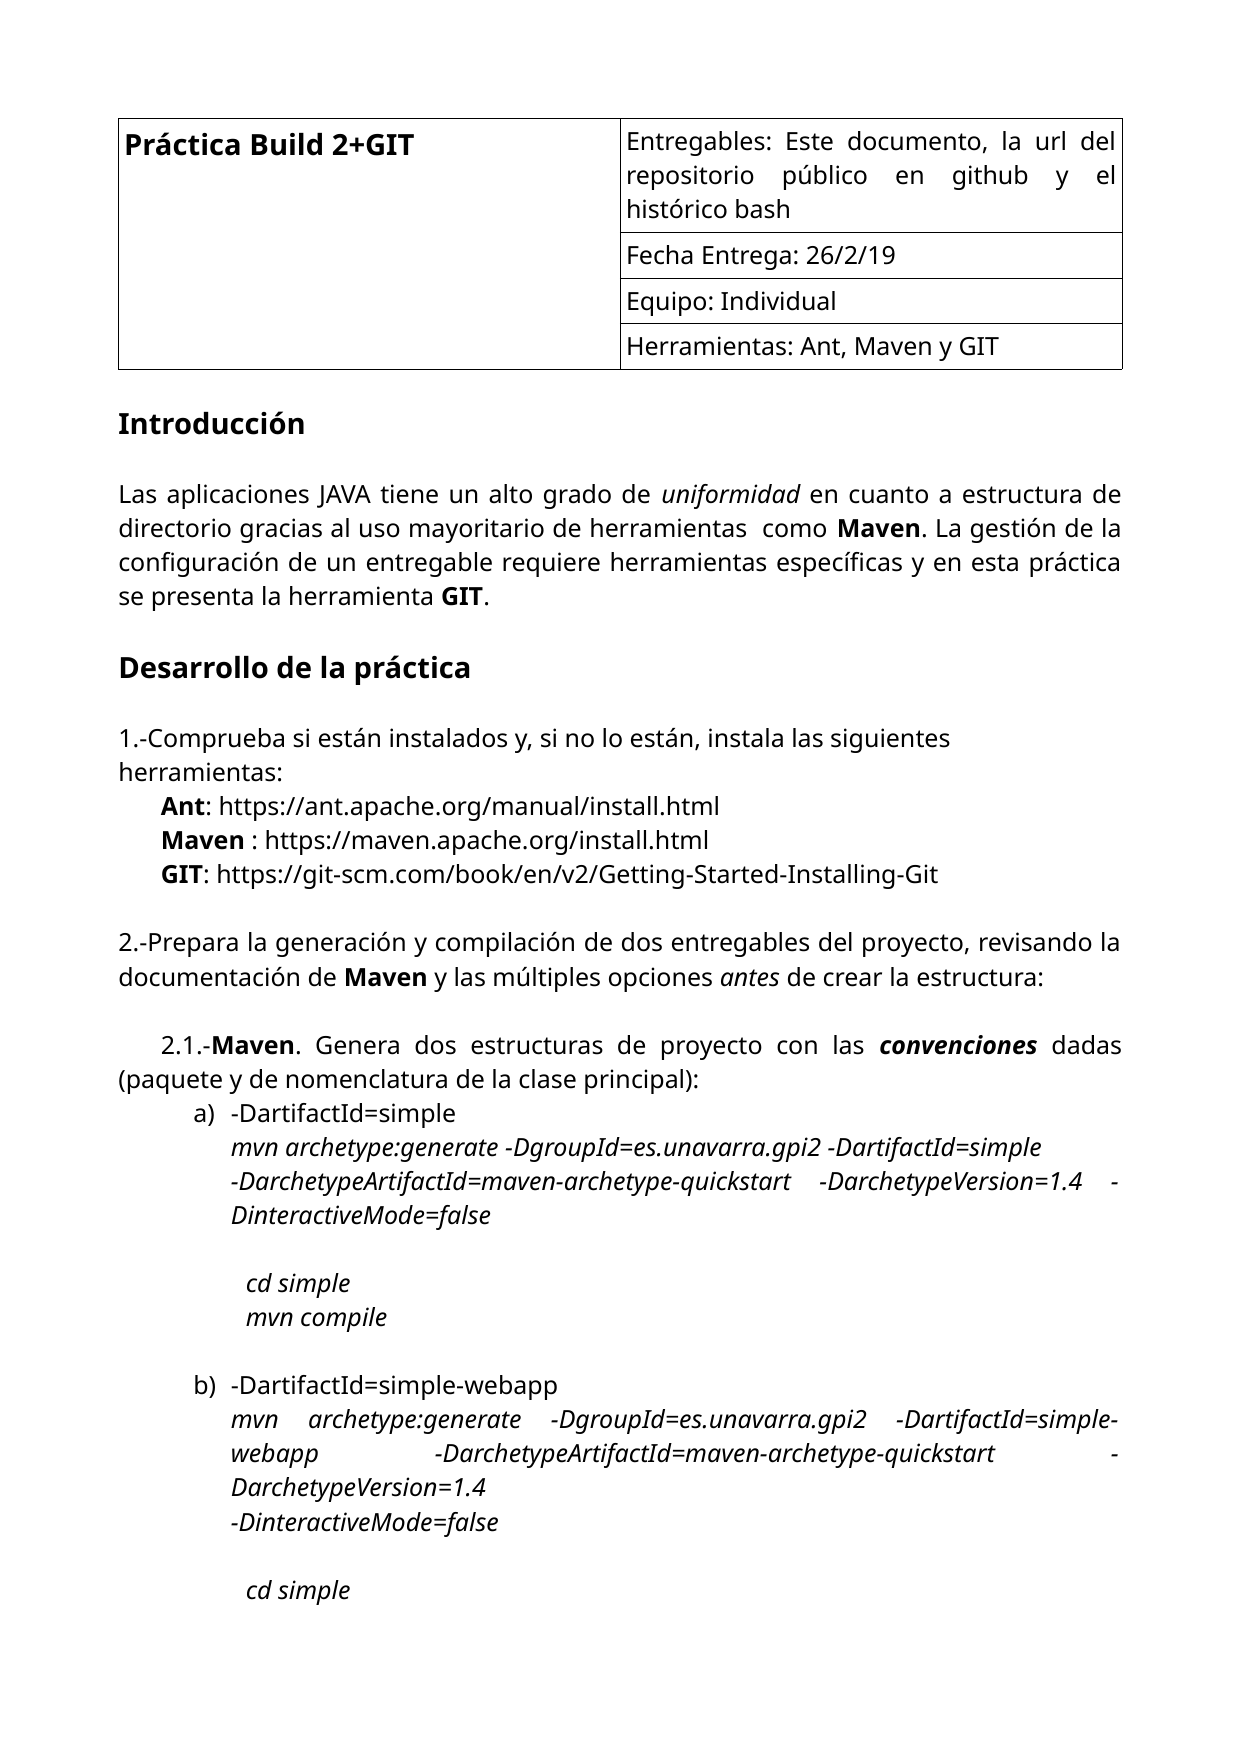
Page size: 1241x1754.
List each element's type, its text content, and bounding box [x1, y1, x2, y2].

text 2.-Prepara la generación y compilación de dos entregables del proyecto, revisando la documentación de Maven y las múltiples opciones antes de crear la estructura: [118, 925, 1122, 993]
text Maven : https://maven.apache.org/install.html [118, 823, 1122, 857]
list -DartifactId=simple [193, 1095, 1122, 1129]
text 2.1.-Maven. Genera dos estructuras de proyecto con las convenciones dadas (paquete y de nomenclatura de la clase principal): [118, 1027, 1122, 1095]
text Introducción [118, 403, 1122, 443]
list -DinteractiveMode=false [193, 1504, 1122, 1538]
list -DartifactId=simple-webapp [193, 1368, 1122, 1402]
text cd simple [118, 1266, 1122, 1300]
text GIT: https://git-scm.com/book/en/v2/Getting-Started-Installing-Git [118, 857, 1122, 891]
table_cell Equipo: Individual [621, 279, 1122, 323]
list -DarchetypeArtifactId=maven-archetype-quickstart -DarchetypeVersion=1.4 -DinteractiveMode=false [193, 1163, 1122, 1232]
text Las aplicaciones JAVA tiene un alto grado de uniformidad en cuanto a estructura de directorio gracias al uso mayoritario de herramientas como Maven. La gestión de la configuración de un entregable requiere herramientas específicas y en esta práctica se presenta la herramienta GIT. [118, 477, 1122, 613]
table_header Práctica Build 2+GIT [119, 119, 620, 369]
table_cell Herramientas: Ant, Maven y GIT [621, 324, 1122, 369]
list mvn archetype:generate -DgroupId=es.unavarra.gpi2 -DartifactId=simple-webapp -DarchetypeArtifactId=maven-archetype-quickstart -DarchetypeVersion=1.4 [193, 1402, 1122, 1504]
text Ant: https://ant.apache.org/manual/install.html [118, 789, 1122, 823]
text cd simple [118, 1572, 1122, 1606]
table_cell Fecha Entrega: 26/2/19 [621, 233, 1122, 277]
table_header Entregables: Este documento, la url del repositorio público en github y el histórico bash [621, 119, 1122, 232]
list mvn archetype:generate -DgroupId=es.unavarra.gpi2 -DartifactId=simple [193, 1129, 1122, 1163]
text mvn compile [118, 1300, 1122, 1334]
text 1.-Comprueba si están instalados y, si no lo están, instala las siguientes herramientas: [118, 721, 1122, 789]
text Desarrollo de la práctica [118, 647, 1122, 687]
